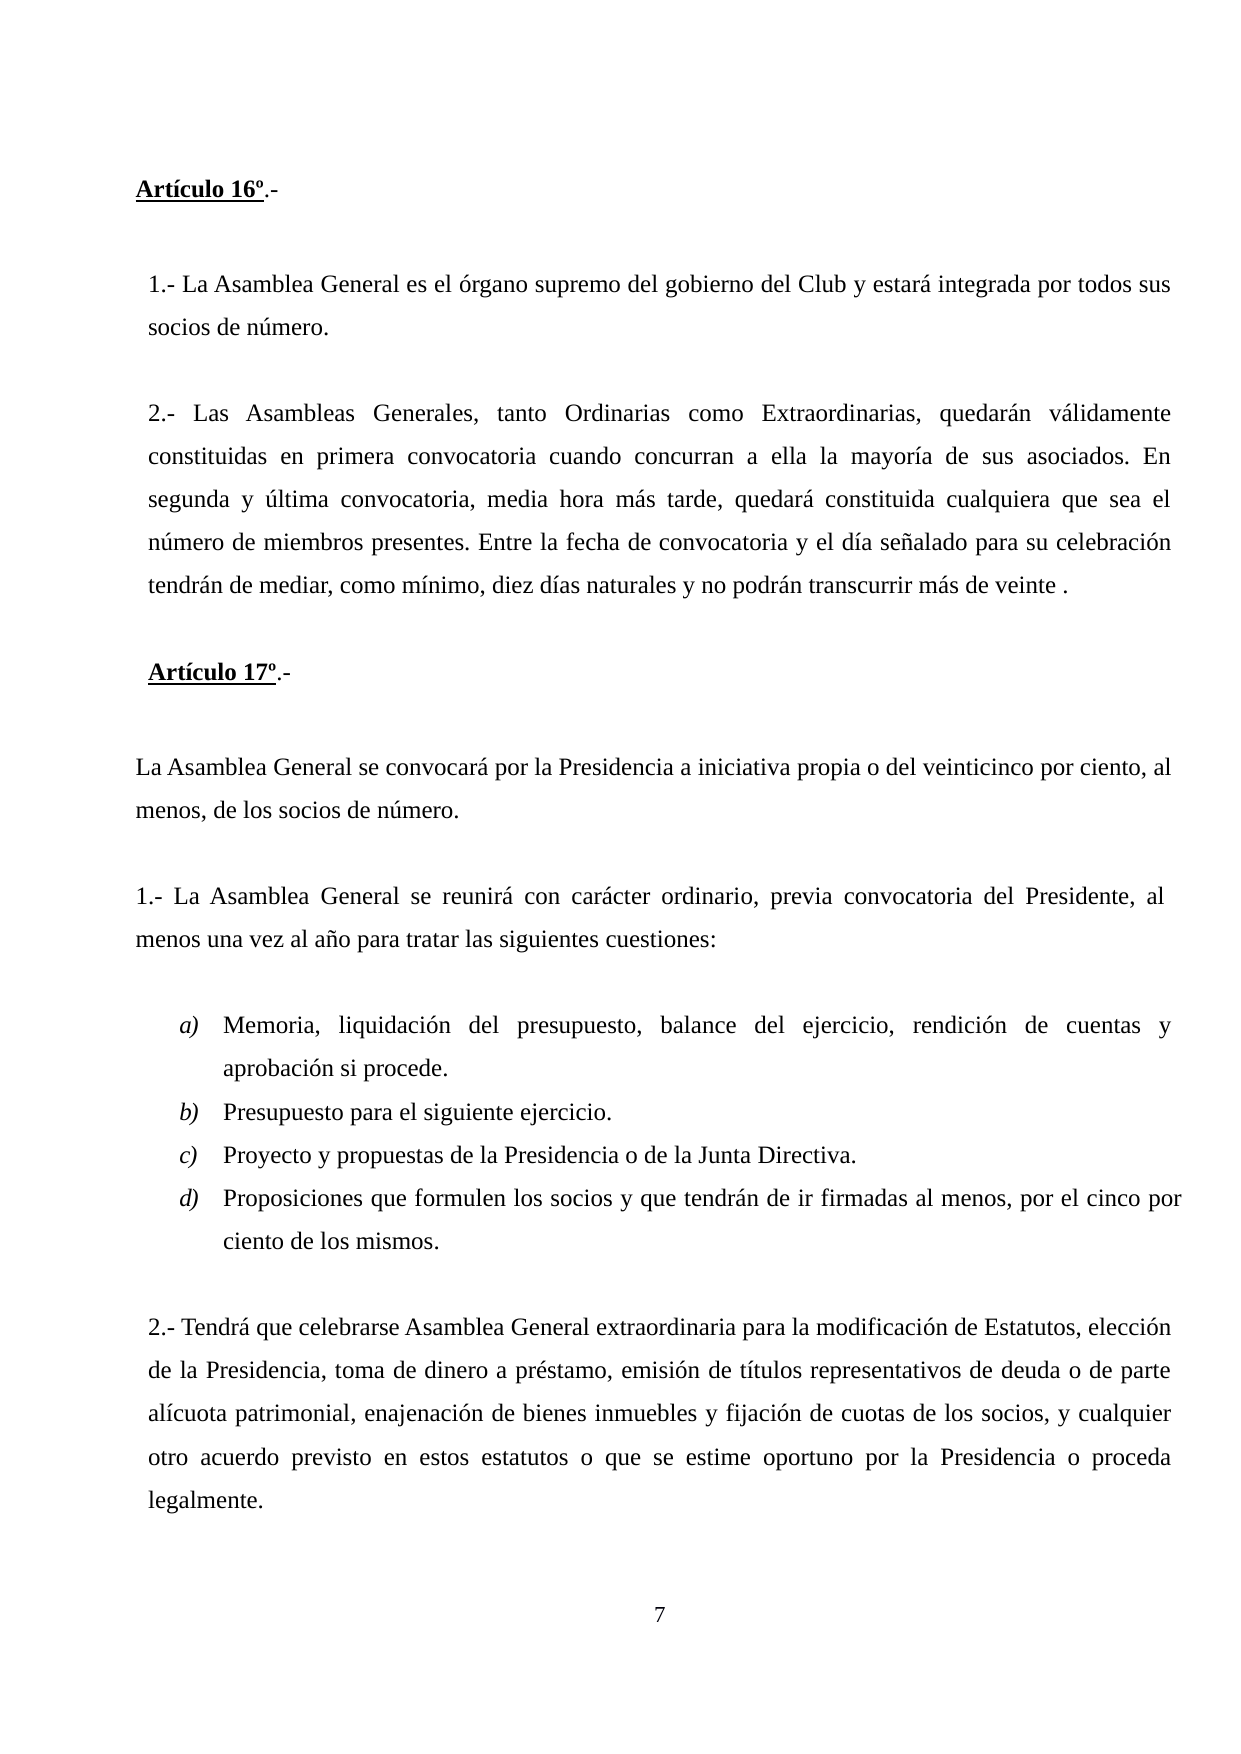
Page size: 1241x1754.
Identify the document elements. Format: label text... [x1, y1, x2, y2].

text 2.- Las Asambleas Generales, tanto Ordinarias como Extraordinarias, quedarán válidamente constituidas en primera convocatoria cuando concurran a ella la mayoría de sus asociados. En segunda y última convocatoria, media hora más tarde, quedará constituida cualquiera que sea el número de miembros presentes. Entre la fecha de convocatoria y el día señalado para su celebración tendrán de mediar, como mínimo, diez días naturales y no podrán transcurrir más de veinte . [148, 398, 1172, 599]
text Artículo 17º.- [148, 657, 1184, 686]
text 1.- La Asamblea General es el órgano supremo del gobierno del Club y estará integrada por todos sus socios de número. [148, 269, 1172, 341]
text Artículo 16º.- [135, 174, 1172, 203]
text 1.- La Asamblea General se reunirá con carácter ordinario, previa convocatoria del Presidente, al menos una vez al año para tratar las siguientes cuestiones: [135, 881, 1166, 953]
list Proposiciones que formulen los socios y que tendrán de ir firmadas al menos, por el cinco por ciento de los mismos. [179, 1183, 1184, 1255]
list Presupuesto para el siguiente ejercicio. [179, 1097, 1184, 1125]
text 2.- Tendrá que celebrarse Asamblea General extraordinaria para la modificación de Estatutos, elección de la Presidencia, toma de dinero a préstamo, emisión de títulos representativos de deuda o de parte alícuota patrimonial, enajenación de bienes inmuebles y fijación de cuotas de los socios, y cualquier otro acuerdo previsto en estos estatutos o que se estime oportuno por la Presidencia o proceda legalmente. [148, 1312, 1172, 1513]
list Memoria, liquidación del presupuesto, balance del ejercicio, rendición de cuentas y aprobación si procede. [179, 1010, 1172, 1082]
text La Asamblea General se convocará por la Presidencia a iniciativa propia o del veinticinco por ciento, al menos, de los socios de número. [135, 752, 1172, 823]
list Proyecto y propuestas de la Presidencia o de la Junta Directiva. [179, 1140, 1184, 1168]
